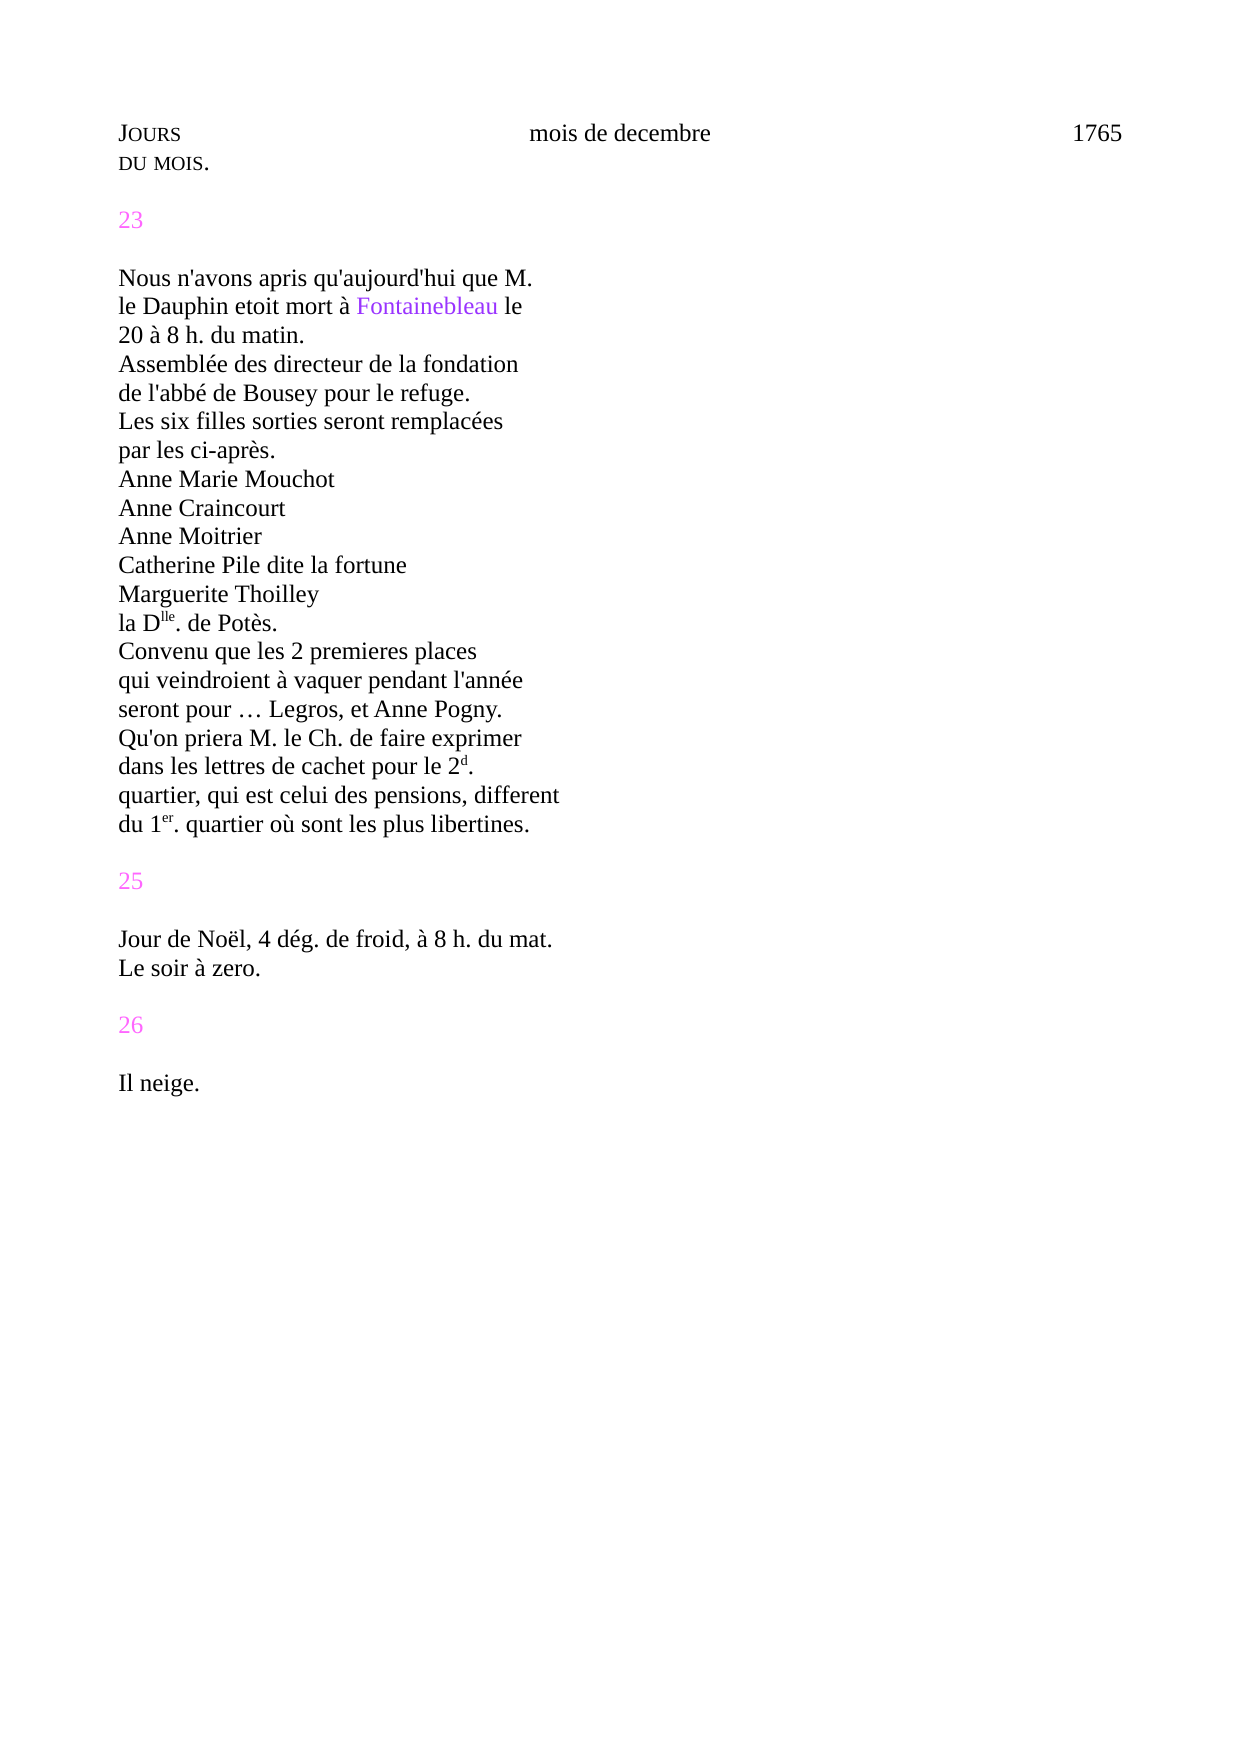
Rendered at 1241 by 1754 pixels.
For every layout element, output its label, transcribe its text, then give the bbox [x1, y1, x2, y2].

text Assemblée des directeur de la fondation de l'abbé de Bousey pour le refuge. [118, 349, 1122, 406]
text 25 Jour de Noël, 4 dég. de froid, à 8 h. du mat. Le soir à zero. [118, 866, 1122, 981]
text 26 Il neige. [118, 1010, 1122, 1096]
text Les six filles sorties seront remplacées par les ci-après. Anne Marie Mouchot Anne Craincourt Anne Moitrier Catherine Pile dite la fortune Marguerite Thoilley la Dlle. de Potès. Convenu que les 2 premieres places qui veindroient à vaquer pendant l'année seront pour … Legros, et Anne Pogny. Qu'on priera M. le Ch. de faire exprimer dans les lettres de cachet pour le 2d. quartier, qui est celui des pensions, different du 1er. quartier où sont les plus libertines. [118, 406, 1122, 838]
text 23 Nous n'avons apris qu'aujourd'hui que M. le Dauphin etoit mort à Fontainebleau le 20 à 8 h. du matin. [118, 205, 1122, 349]
